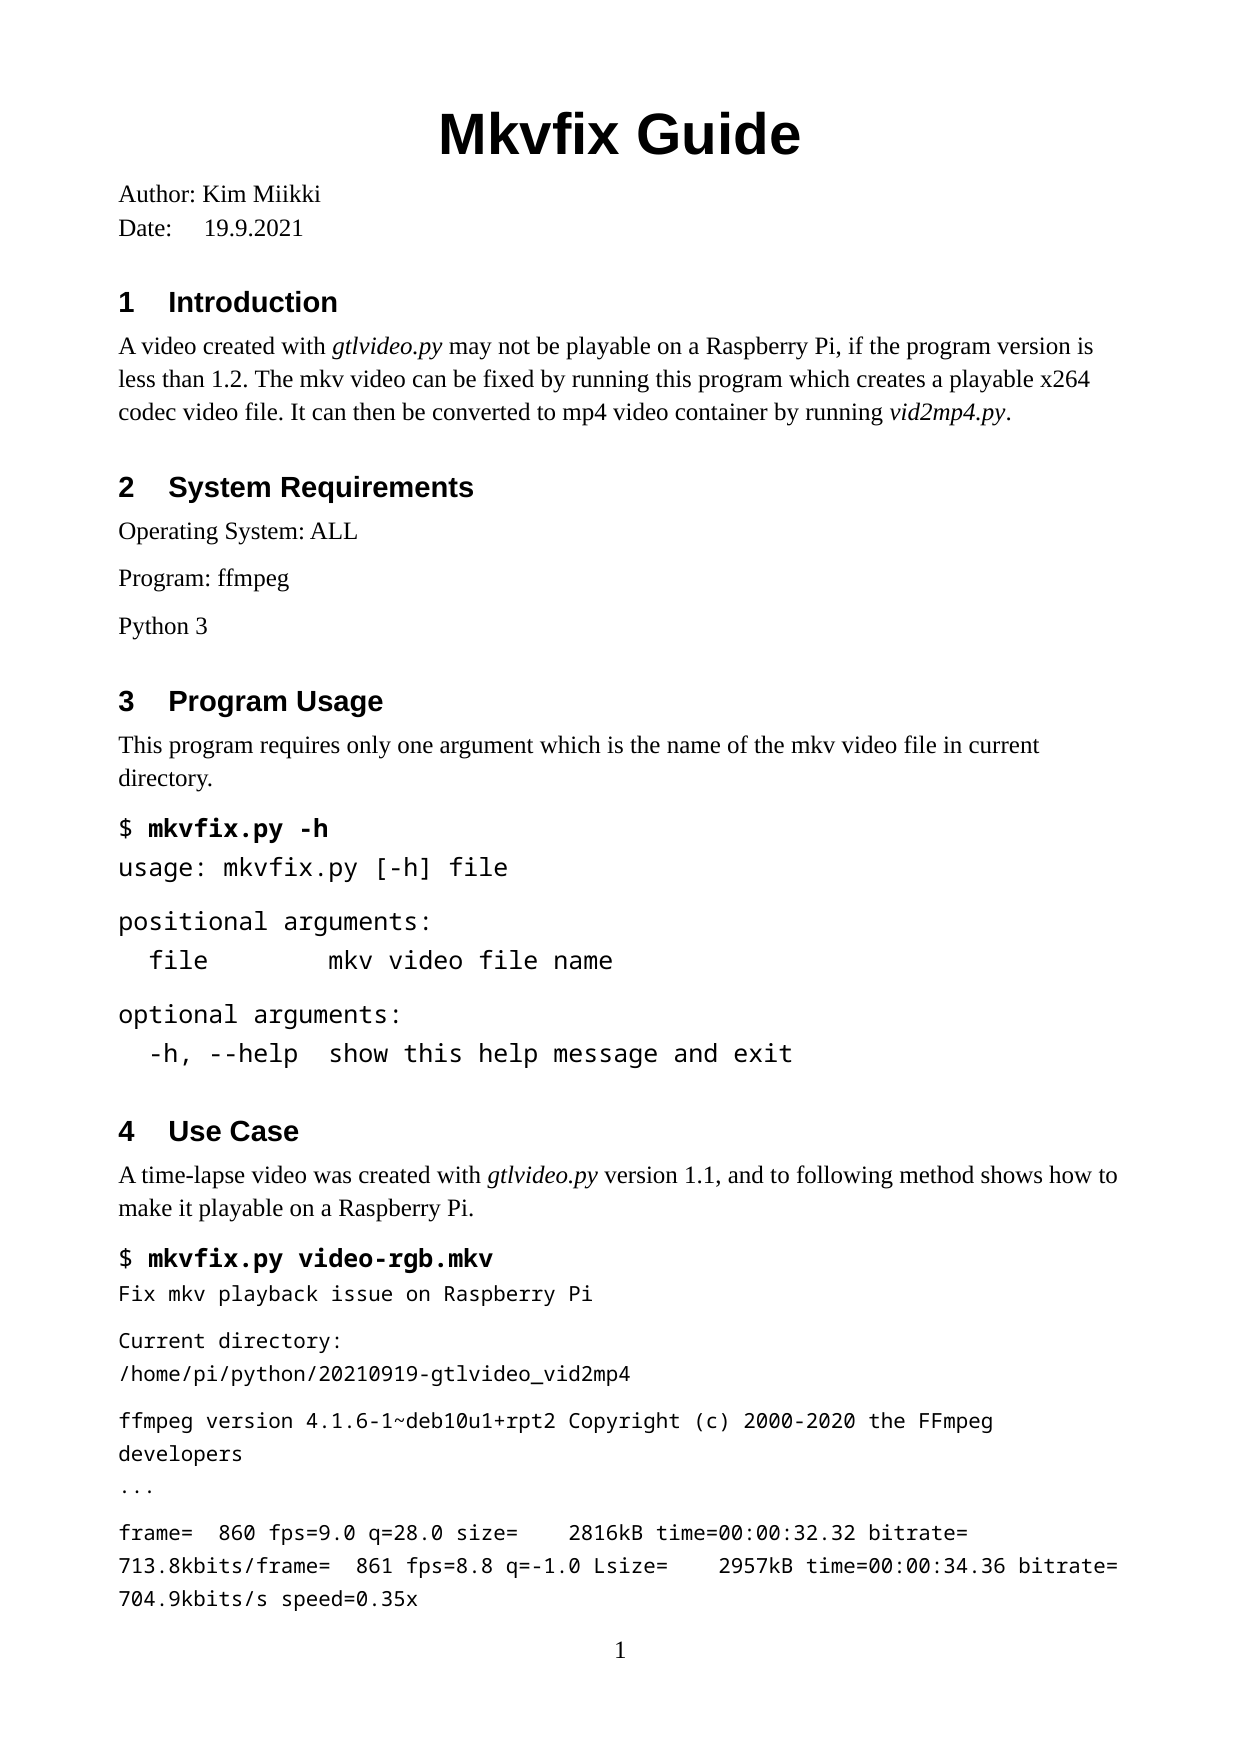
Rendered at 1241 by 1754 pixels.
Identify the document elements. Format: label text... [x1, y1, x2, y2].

text A video created with gtlvideo.py may not be playable on a Raspberry Pi, if the program version is less than 1.2. The mkv video can be fixed by running this program which creates a playable x264 codec video file. It can then be converted to mp4 video container by running vid2mp4.py. [118, 331, 1122, 426]
text frame= 860 fps=9.0 q=28.0 size= 2816kB time=00:00:32.32 bitrate= 713.8kbits/frame= 861 fps=8.8 q=-1.0 Lsize= 2957kB time=00:00:34.36 bitrate= 704.9kbits/s speed=0.35x [118, 1518, 1122, 1612]
subtitle System Requirements [118, 470, 1122, 503]
text optional arguments: -h, --help show this help message and exit [118, 996, 1122, 1069]
text Current directory: /home/pi/python/20210919-gtlvideo_vid2mp4 [118, 1326, 1122, 1387]
text Program: ffmpeg [118, 563, 1122, 592]
text ffmpeg version 4.1.6-1~deb10u1+rpt2 Copyright (c) 2000-2020 the FFmpeg developers ... [118, 1406, 1122, 1500]
text Python 3 [118, 611, 1122, 640]
subtitle Use Case [118, 1114, 1122, 1148]
text Operating System: ALL [118, 516, 1122, 545]
text positional arguments: file mkv video file name [118, 903, 1122, 977]
text This program requires only one argument which is the name of the mkv video file in current directory. [118, 730, 1122, 792]
subtitle Program Usage [118, 684, 1122, 717]
title Mkvfix Guide [118, 100, 1122, 167]
text Author: Kim Miikki Date: 19.9.2021 [118, 179, 1122, 241]
text A time-lapse video was created with gtlvideo.py version 1.1, and to following method shows how to make it playable on a Raspberry Pi. [118, 1160, 1122, 1222]
subtitle Introduction [118, 285, 1122, 319]
text $ mkvfix.py -h usage: mkvfix.py [-h] file [118, 810, 1122, 884]
text $ mkvfix.py video-rgb.mkv Fix mkv playback issue on Raspberry Pi [118, 1241, 1122, 1307]
